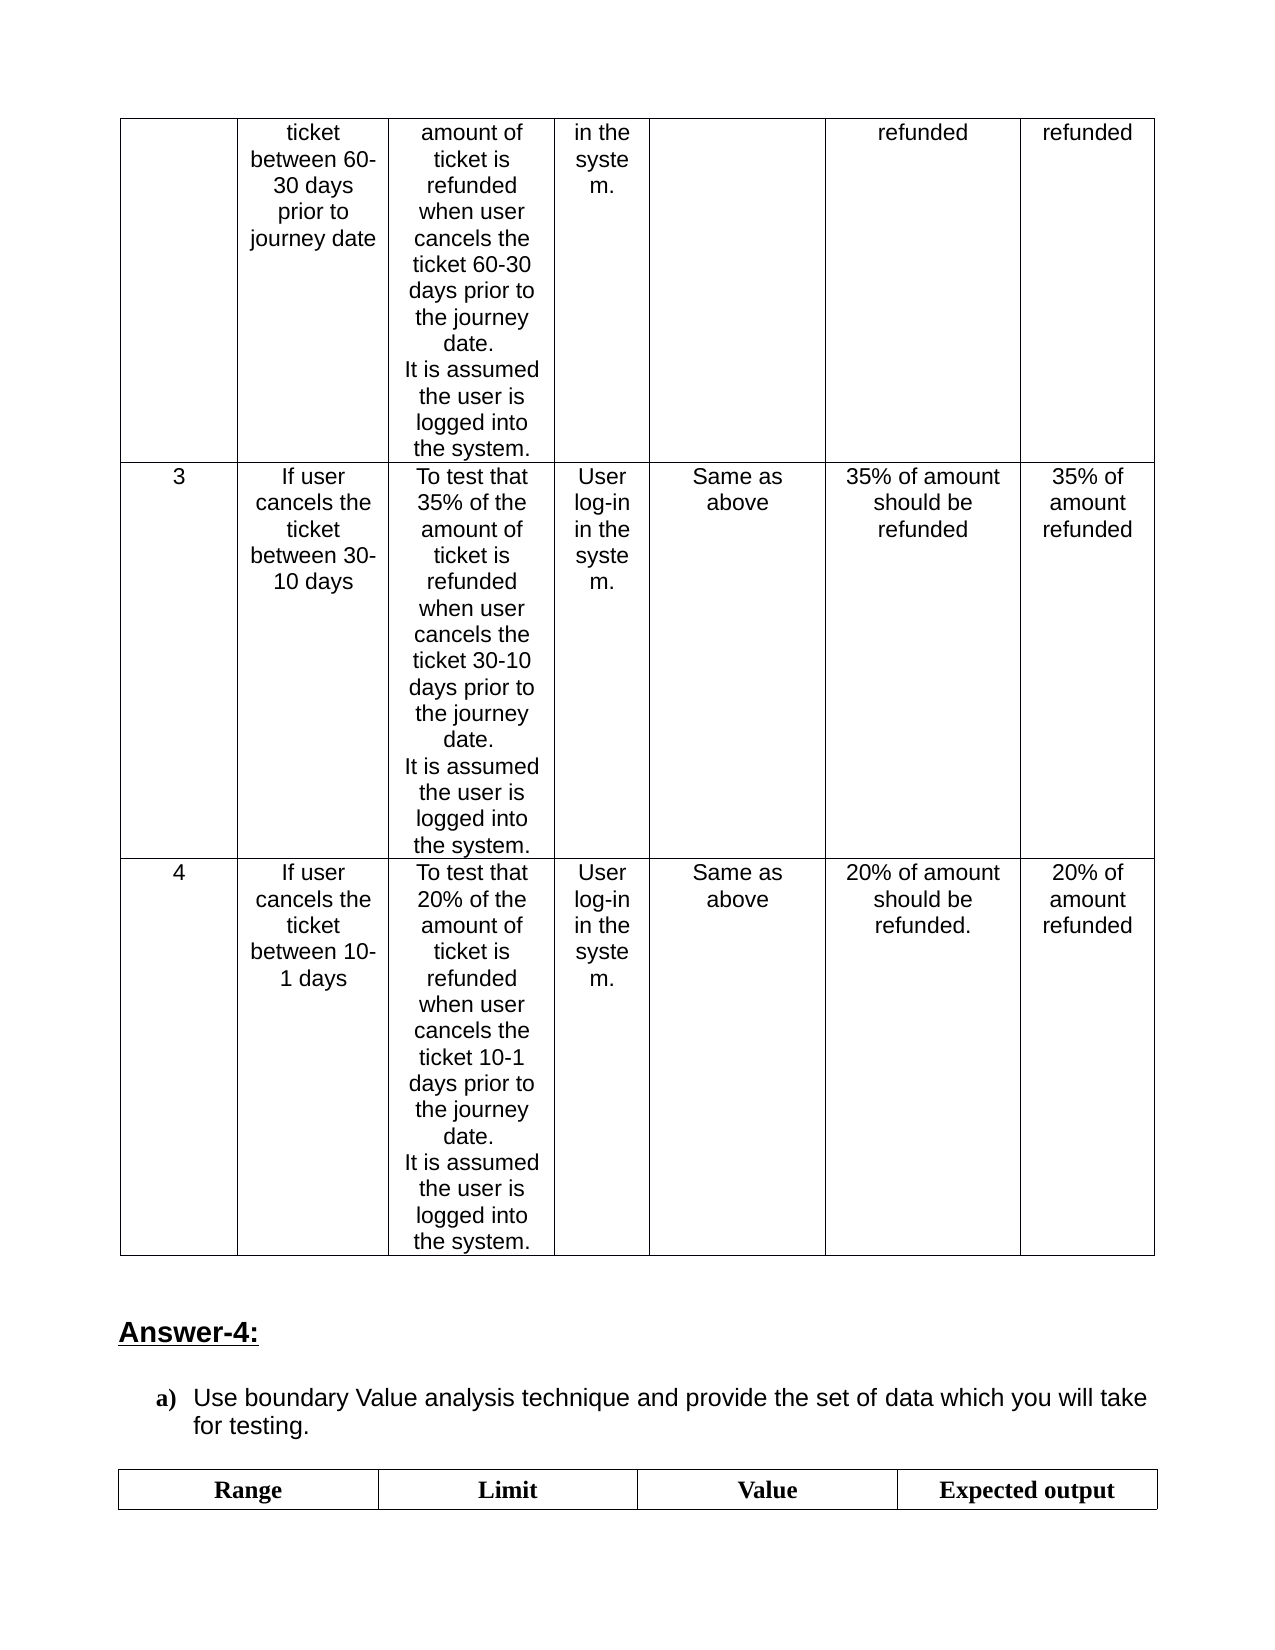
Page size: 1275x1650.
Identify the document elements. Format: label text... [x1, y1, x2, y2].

table_cell [650, 119, 825, 462]
table_cell refunded [826, 119, 1020, 462]
table_cell If user cancels the ticket between 10-1 days [238, 859, 388, 1254]
table_cell amount of ticket is refunded when user cancels the ticket 60-30 days prior to the journey date. It is assumed the user is logged into the system. [389, 119, 554, 462]
table_cell Same as above [650, 859, 825, 1254]
table_cell Same as above [650, 463, 825, 858]
table_cell To test that 20% of the amount of ticket is refunded when user cancels the ticket 10-1 days prior to the journey date. It is assumed the user is logged into the system. [389, 859, 554, 1254]
table_cell ticket between 60-30 days prior to journey date [238, 119, 388, 462]
table_cell 35% of amount should be refunded [826, 463, 1020, 858]
list Use boundary Value analysis technique and provide the set of data which you will take for testing. [156, 1382, 1157, 1440]
text Answer-4: [118, 1315, 1157, 1349]
table_cell 35% of amount refunded [1021, 463, 1154, 858]
table_header Limit [379, 1470, 637, 1509]
table_cell 20% of amount should be refunded. [826, 859, 1020, 1254]
table_header Range [119, 1470, 378, 1509]
table_cell If user cancels the ticket between 30-10 days [238, 463, 388, 858]
table_cell in the system. [555, 119, 649, 462]
table_cell [121, 119, 237, 462]
table_cell 3 [121, 463, 237, 858]
table_cell 4 [121, 859, 237, 1254]
table_cell refunded [1021, 119, 1154, 462]
table_cell To test that 35% of the amount of ticket is refunded when user cancels the ticket 30-10 days prior to the journey date. It is assumed the user is logged into the system. [389, 463, 554, 858]
table_header Value [638, 1470, 897, 1509]
table_cell 20% of amount refunded [1021, 859, 1154, 1254]
table_cell User log-in in the system. [555, 463, 649, 858]
table_cell User log-in in the system. [555, 859, 649, 1254]
table_header Expected output [898, 1470, 1157, 1509]
